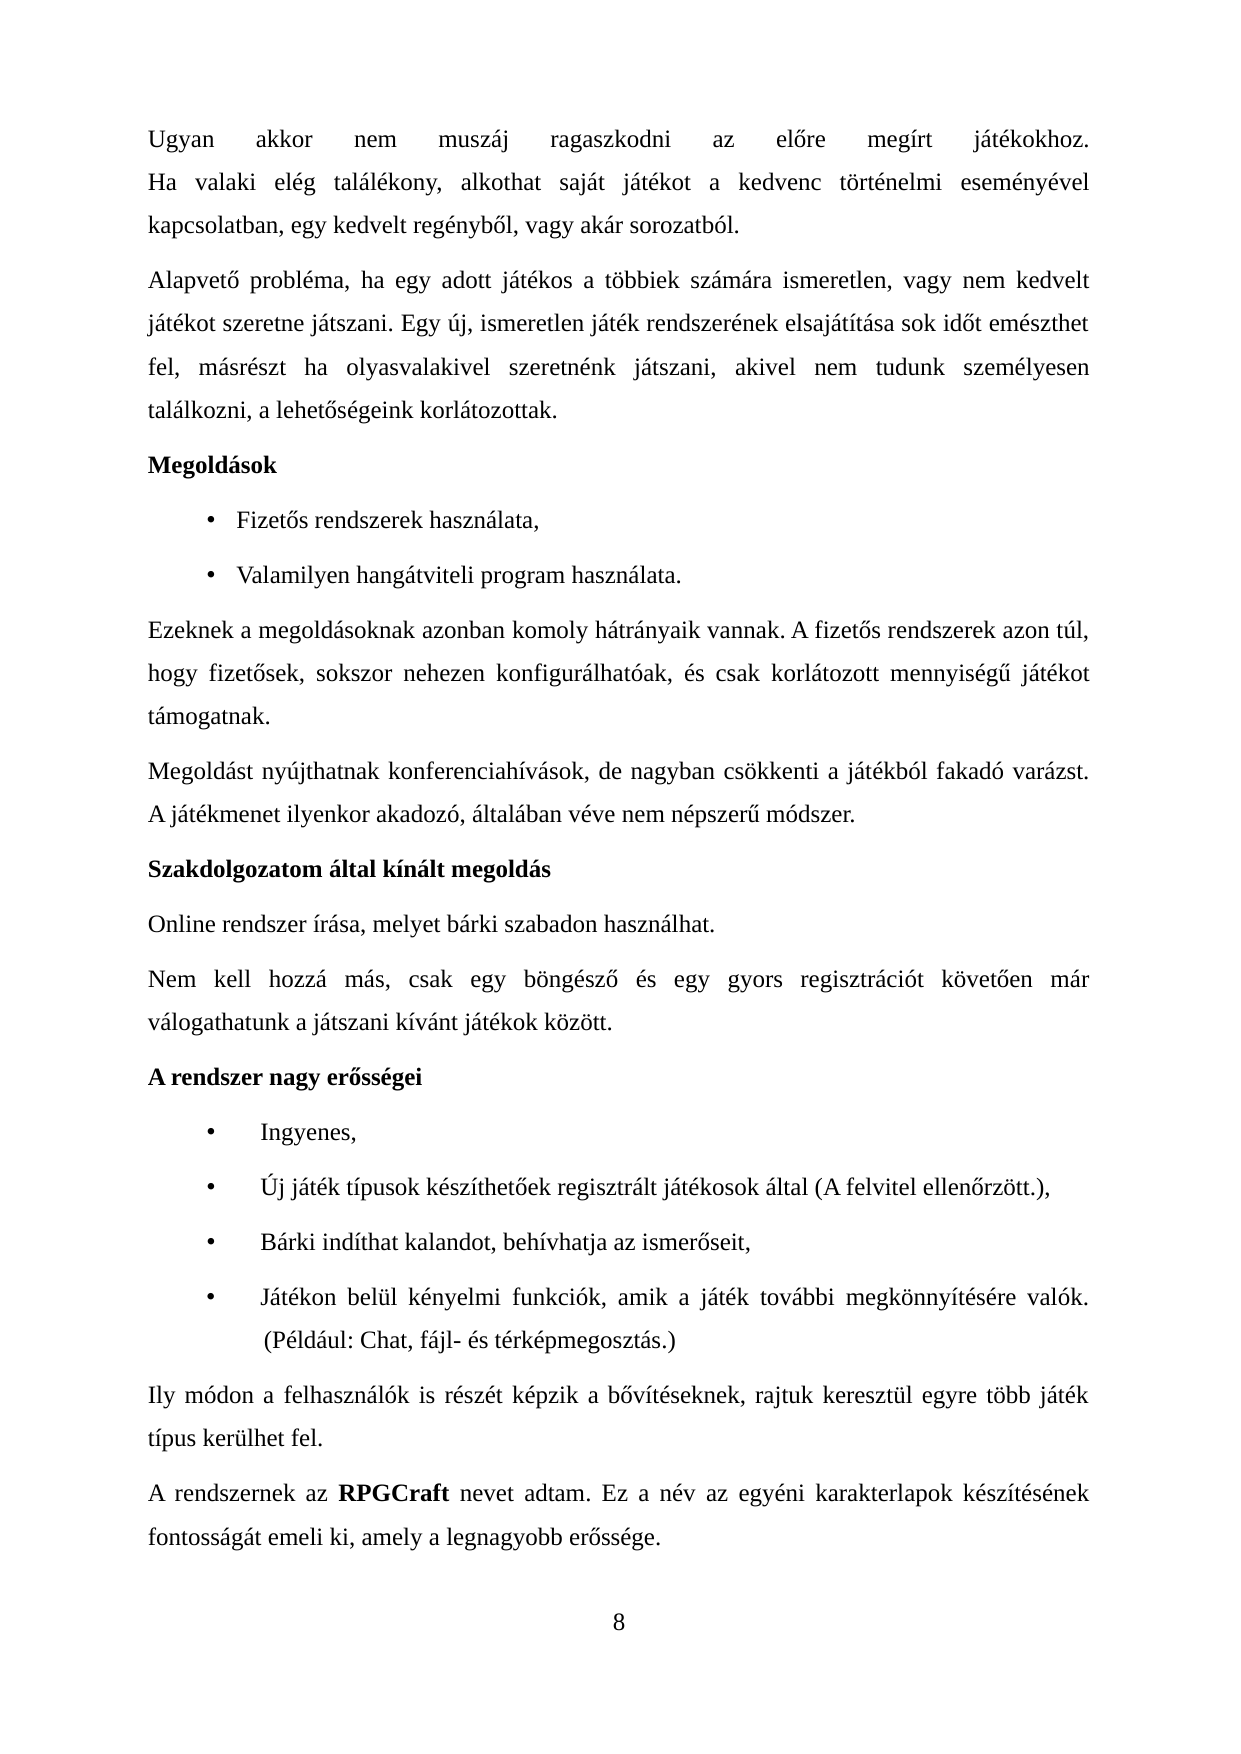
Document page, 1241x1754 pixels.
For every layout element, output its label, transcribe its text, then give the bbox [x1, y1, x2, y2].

list Játékon belül kényelmi funkciók, amik a játék további megkönnyítésére valók. (Például: Chat, fájl- és térképmegosztás.) [206, 1282, 1090, 1354]
text A rendszernek az RPGCraft nevet adtam. Ez a név az egyéni karakterlapok készítésének fontosságát emeli ki, amely a legnagyobb erőssége. [148, 1478, 1090, 1550]
text Megoldást nyújthatnak konferenciahívások, de nagyban csökkenti a játékból fakadó varázst. A játékmenet ilyenkor akadozó, általában véve nem népszerű módszer. [148, 756, 1090, 828]
text Megoldások [148, 450, 1090, 478]
text Online rendszer írása, melyet bárki szabadon használhat. [148, 909, 1090, 938]
text Ily módon a felhasználók is részét képzik a bővítéseknek, rajtuk keresztül egyre több játék típus kerülhet fel. [148, 1380, 1090, 1452]
list Bárki indíthat kalandot, behívhatja az ismerőseit, [148, 1227, 1090, 1256]
list Fizetős rendszerek használata, [148, 505, 1090, 533]
text Nem kell hozzá más, csak egy böngésző és egy gyors regisztrációt követően már válogathatunk a játszani kívánt játékok között. [148, 964, 1090, 1036]
list Új játék típusok készíthetőek regisztrált játékosok által (A felvitel ellenőrzött.), [148, 1172, 1090, 1201]
list Ingyenes, [148, 1117, 1090, 1146]
text Alapvető probléma, ha egy adott játékos a többiek számára ismeretlen, vagy nem kedvelt játékot szeretne játszani. Egy új, ismeretlen játék rendszerének elsajátítása sok időt emészthet fel, másrészt ha olyasvalakivel szeretnénk játszani, akivel nem tudunk személyesen találkozni, a lehetőségeink korlátozottak. [148, 265, 1090, 423]
list Valamilyen hangátviteli program használata. [148, 560, 1090, 588]
text Szakdolgozatom által kínált megoldás [148, 854, 1090, 883]
text A rendszer nagy erősségei [148, 1062, 1090, 1091]
text Ezeknek a megoldásoknak azonban komoly hátrányaik vannak. A fizetős rendszerek azon túl, hogy fizetősek, sokszor nehezen konfigurálhatóak, és csak korlátozott mennyiségű játékot támogatnak. [148, 615, 1090, 730]
text Ugyan akkor nem muszáj ragaszkodni az előre megírt játékokhoz. Ha valaki elég találékony, alkothat saját játékot a kedvenc történelmi eseményével kapcsolatban, egy kedvelt regényből, vagy akár sorozatból. [148, 124, 1090, 239]
